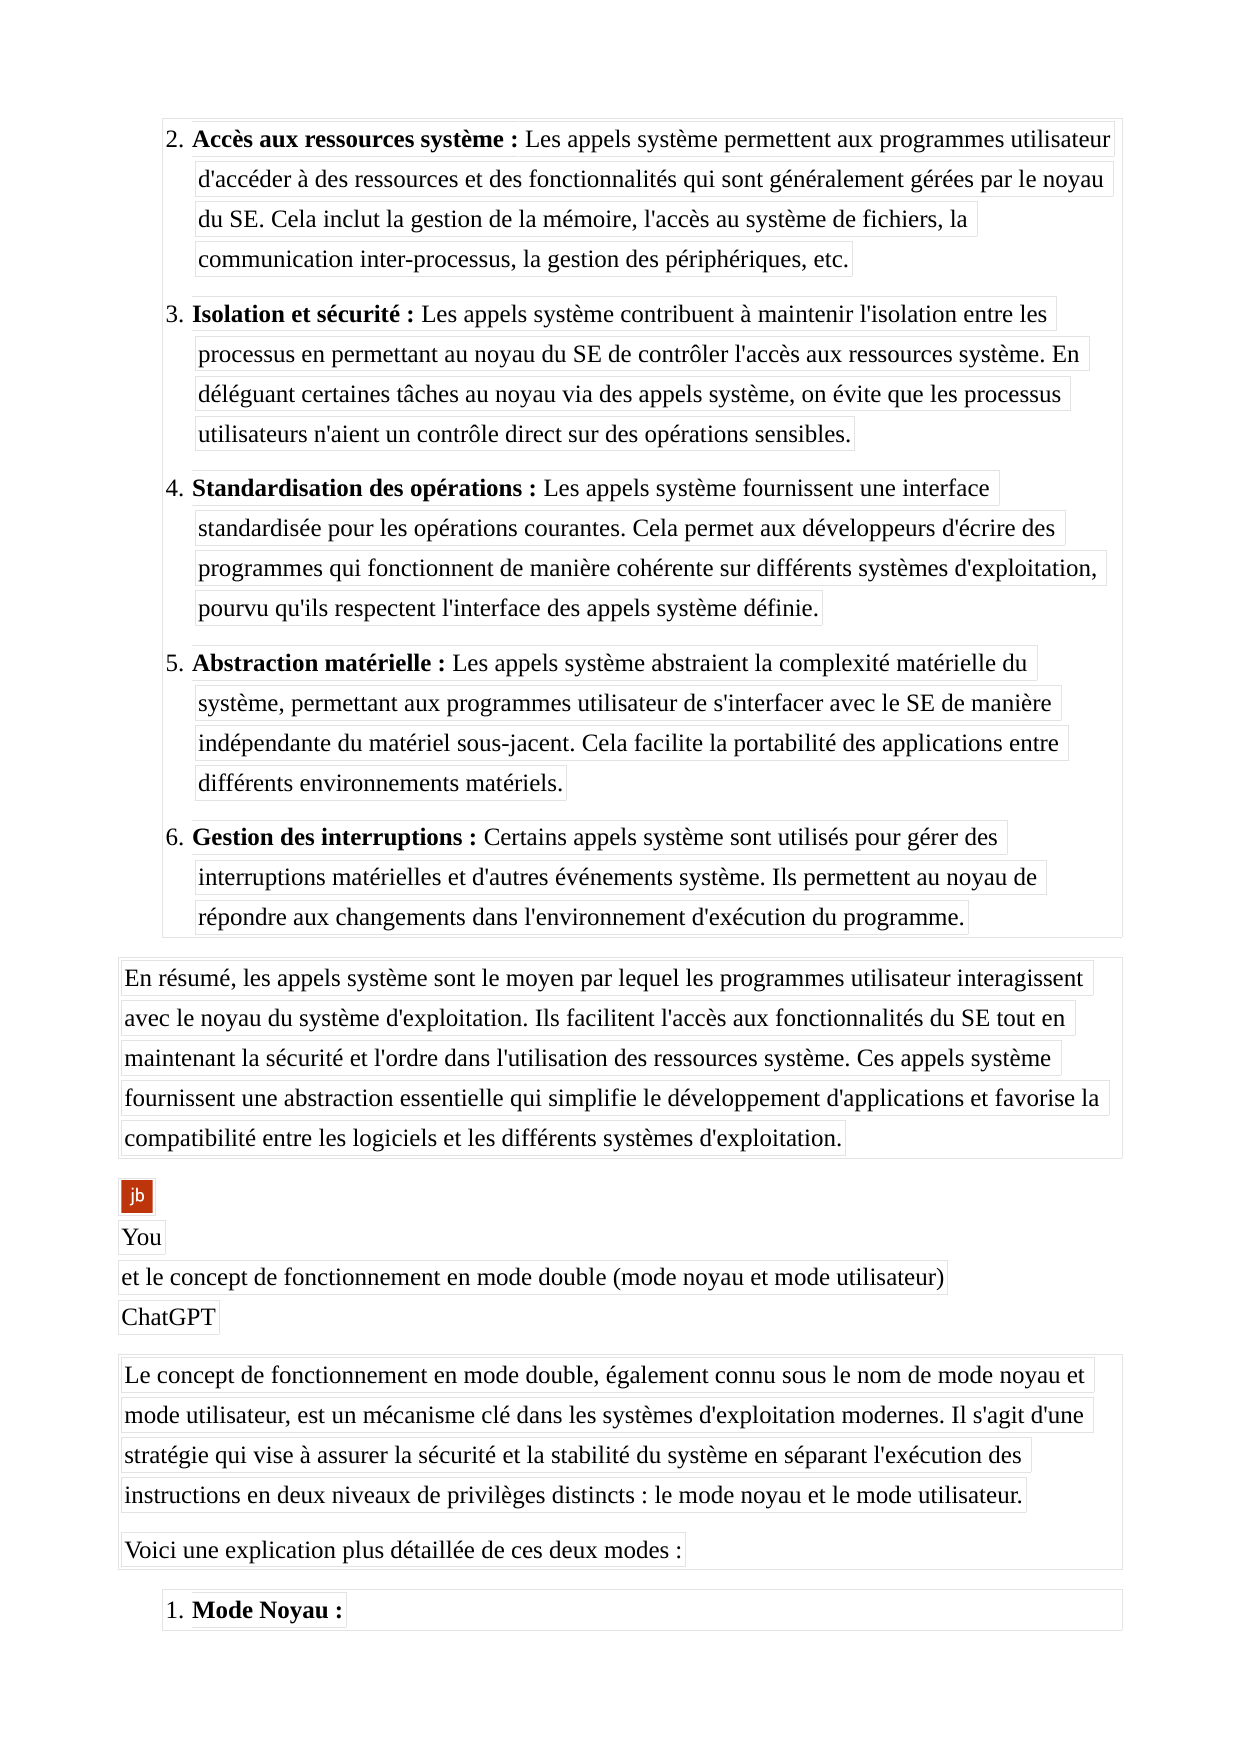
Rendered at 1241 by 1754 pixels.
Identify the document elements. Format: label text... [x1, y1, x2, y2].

text [166, 1219, 1122, 1254]
list Isolation et sécurité : Les appels système contribuent à maintenir l'isolation entre les processus en permettant au noyau du SE de contrôler l'accès aux ressources système. En déléguant certaines tâches au noyau via des appels système, on évite que les processus utilisateurs n'aient un contrôle direct sur des opérations sensibles. [163, 293, 1122, 451]
list Mode Noyau : [163, 1590, 1122, 1630]
list Standardisation des opérations : Les appels système fournissent une interface standardisée pour les opérations courantes. Cela permet aux développeurs d'écrire des programmes qui fonctionnent de manière cohérente sur différents systèmes d'exploitation, pourvu qu'ils respectent l'interface des appels système définie. [163, 467, 1122, 625]
text [948, 1259, 1122, 1294]
text You [119, 1221, 165, 1254]
text En résumé, les appels système sont le moyen par lequel les programmes utilisateur interagissent avec le noyau du système d'exploitation. Ils facilitent l'accès aux fonctionnalités du SE tout en maintenant la sécurité et l'ordre dans l'utilisation des ressources système. Ces appels système fournissent une abstraction essentielle qui simplifie le développement d'applications et favorise la compatibilité entre les logiciels et les différents systèmes d'exploitation. [119, 958, 1122, 1158]
text [220, 1299, 1122, 1334]
list Gestion des interruptions : Certains appels système sont utilisés pour gérer des interruptions matérielles et d'autres événements système. Ils permettent au noyau de répondre aux changements dans l'environnement d'exécution du programme. [163, 816, 1122, 937]
picture [121, 1180, 153, 1213]
text Le concept de fonctionnement en mode double, également connu sous le nom de mode noyau et mode utilisateur, est un mécanisme clé dans les systèmes d'exploitation modernes. Il s'agit d'une stratégie qui vise à assurer la sécurité et la stabilité du système en séparant l'exécution des instructions en deux niveaux de privilèges distincts : le mode noyau et le mode utilisateur. [119, 1355, 1122, 1512]
text Voici une explication plus détaillée de ces deux modes : [119, 1529, 1122, 1569]
text ChatGPT [119, 1301, 219, 1334]
list Accès aux ressources système : Les appels système permettent aux programmes utilisateur d'accéder à des ressources et des fonctionnalités qui sont généralement gérées par le noyau du SE. Cela inclut la gestion de la mémoire, l'accès au système de fichiers, la communication inter-processus, la gestion des périphériques, etc. [163, 119, 1122, 276]
text et le concept de fonctionnement en mode double (mode noyau et mode utilisateur) [119, 1261, 947, 1294]
list Abstraction matérielle : Les appels système abstraient la complexité matérielle du système, permettant aux programmes utilisateur de s'interfacer avec le SE de manière indépendante du matériel sous-jacent. Cela facilite la portabilité des applications entre différents environnements matériels. [163, 642, 1122, 800]
